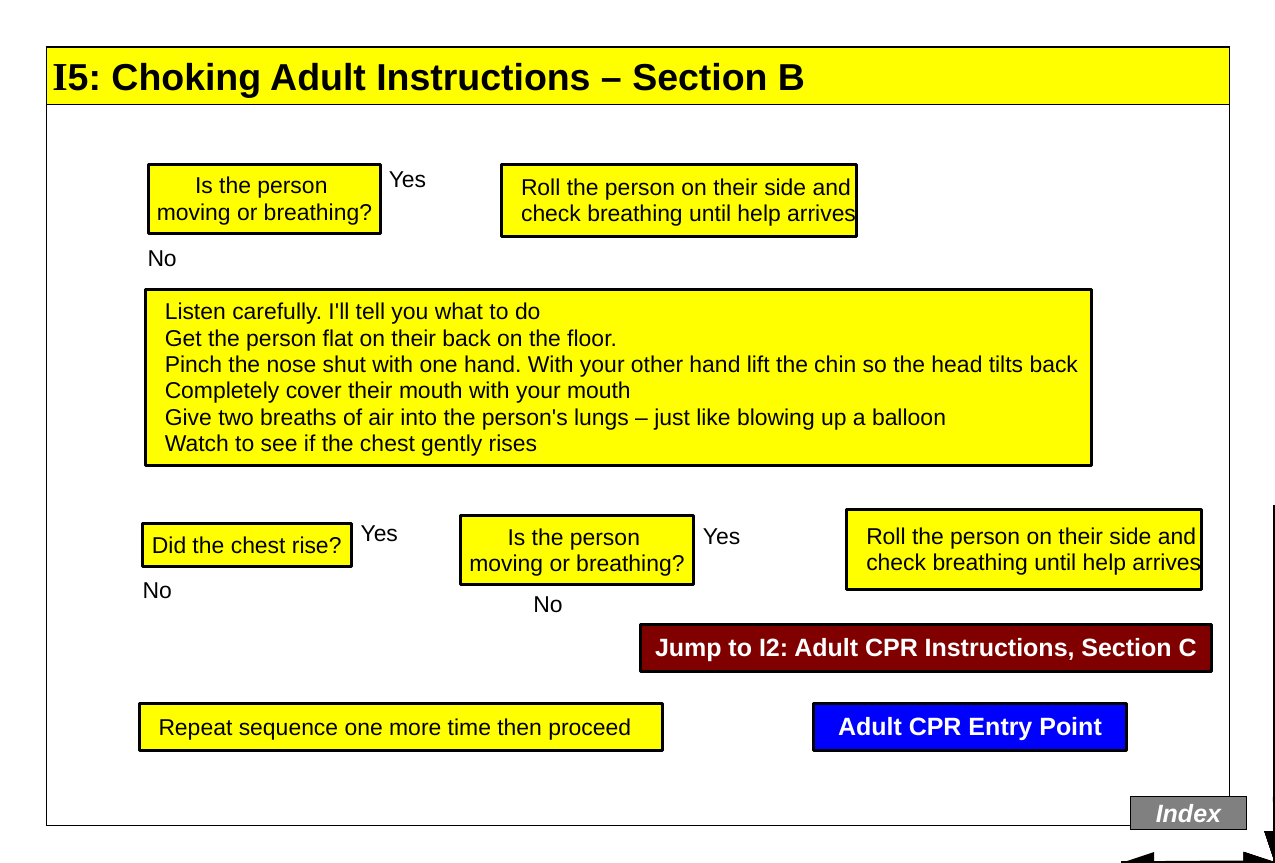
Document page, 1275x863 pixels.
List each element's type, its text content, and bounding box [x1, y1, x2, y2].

table_header I5: Choking Adult Instructions – Section B [47, 48, 1229, 104]
table_cell [47, 105, 1229, 825]
